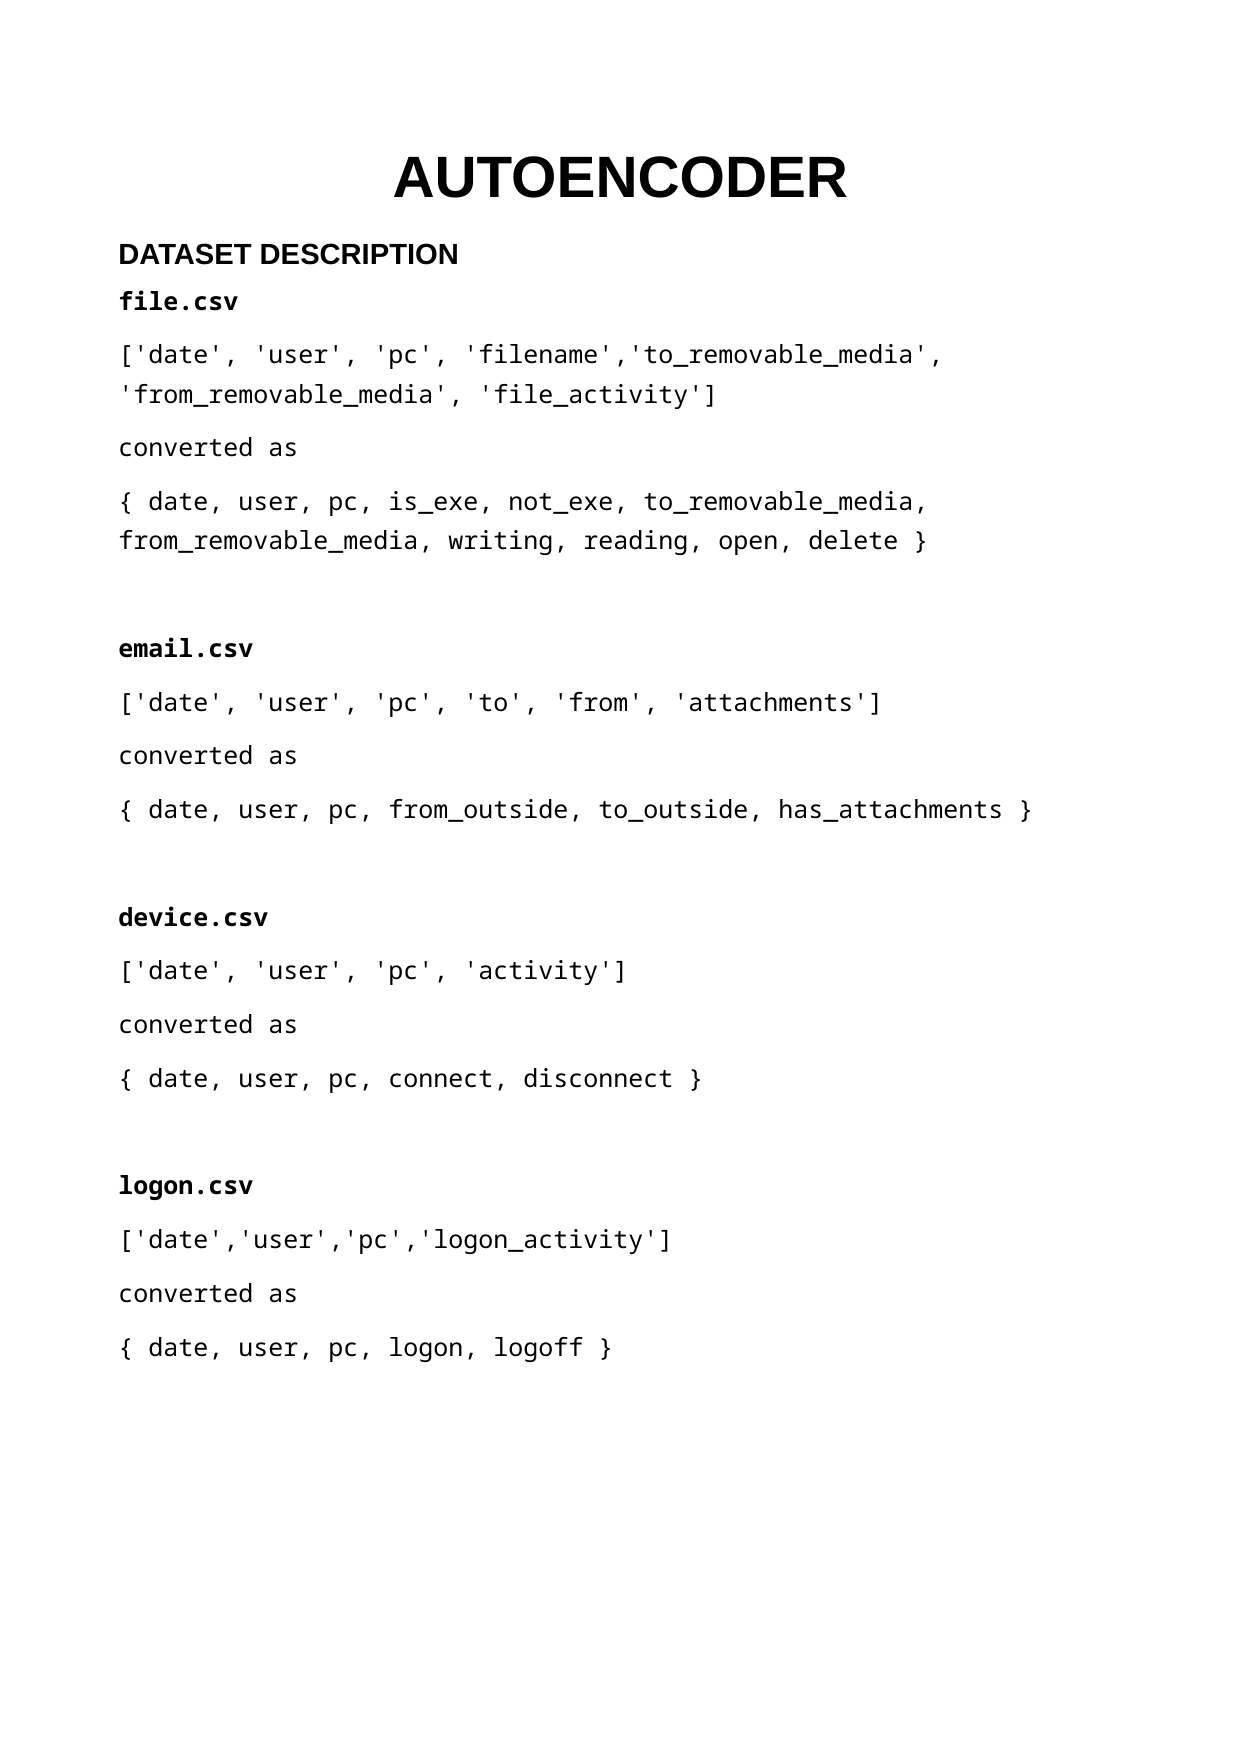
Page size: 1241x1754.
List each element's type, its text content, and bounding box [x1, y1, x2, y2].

text logon.csv [118, 1168, 1122, 1202]
text converted as [118, 738, 1122, 772]
text device.csv [118, 899, 1122, 933]
text email.csv [118, 630, 1122, 664]
text { date, user, pc, is_exe, not_exe, to_removable_media, from_removable_media, writing, reading, open, delete } [118, 484, 1122, 557]
text ['date', 'user', 'pc', 'filename','to_removable_media', 'from_removable_media', 'file_activity'] [118, 337, 1122, 410]
text { date, user, pc, connect, disconnect } [118, 1060, 1122, 1094]
text { date, user, pc, from_outside, to_outside, has_attachments } [118, 792, 1122, 826]
text converted as [118, 1275, 1122, 1309]
text file.csv [118, 283, 1122, 317]
text { date, user, pc, logon, logoff } [118, 1329, 1122, 1363]
text ['date', 'user', 'pc', 'to', 'from', 'attachments'] [118, 684, 1122, 718]
title AUTOENCODER [118, 143, 1122, 210]
text converted as [118, 430, 1122, 464]
text converted as [118, 1007, 1122, 1041]
text ['date','user','pc','logon_activity'] [118, 1222, 1122, 1256]
text ['date', 'user', 'pc', 'activity'] [118, 953, 1122, 987]
subtitle DATASET DESCRIPTION [118, 237, 1122, 271]
